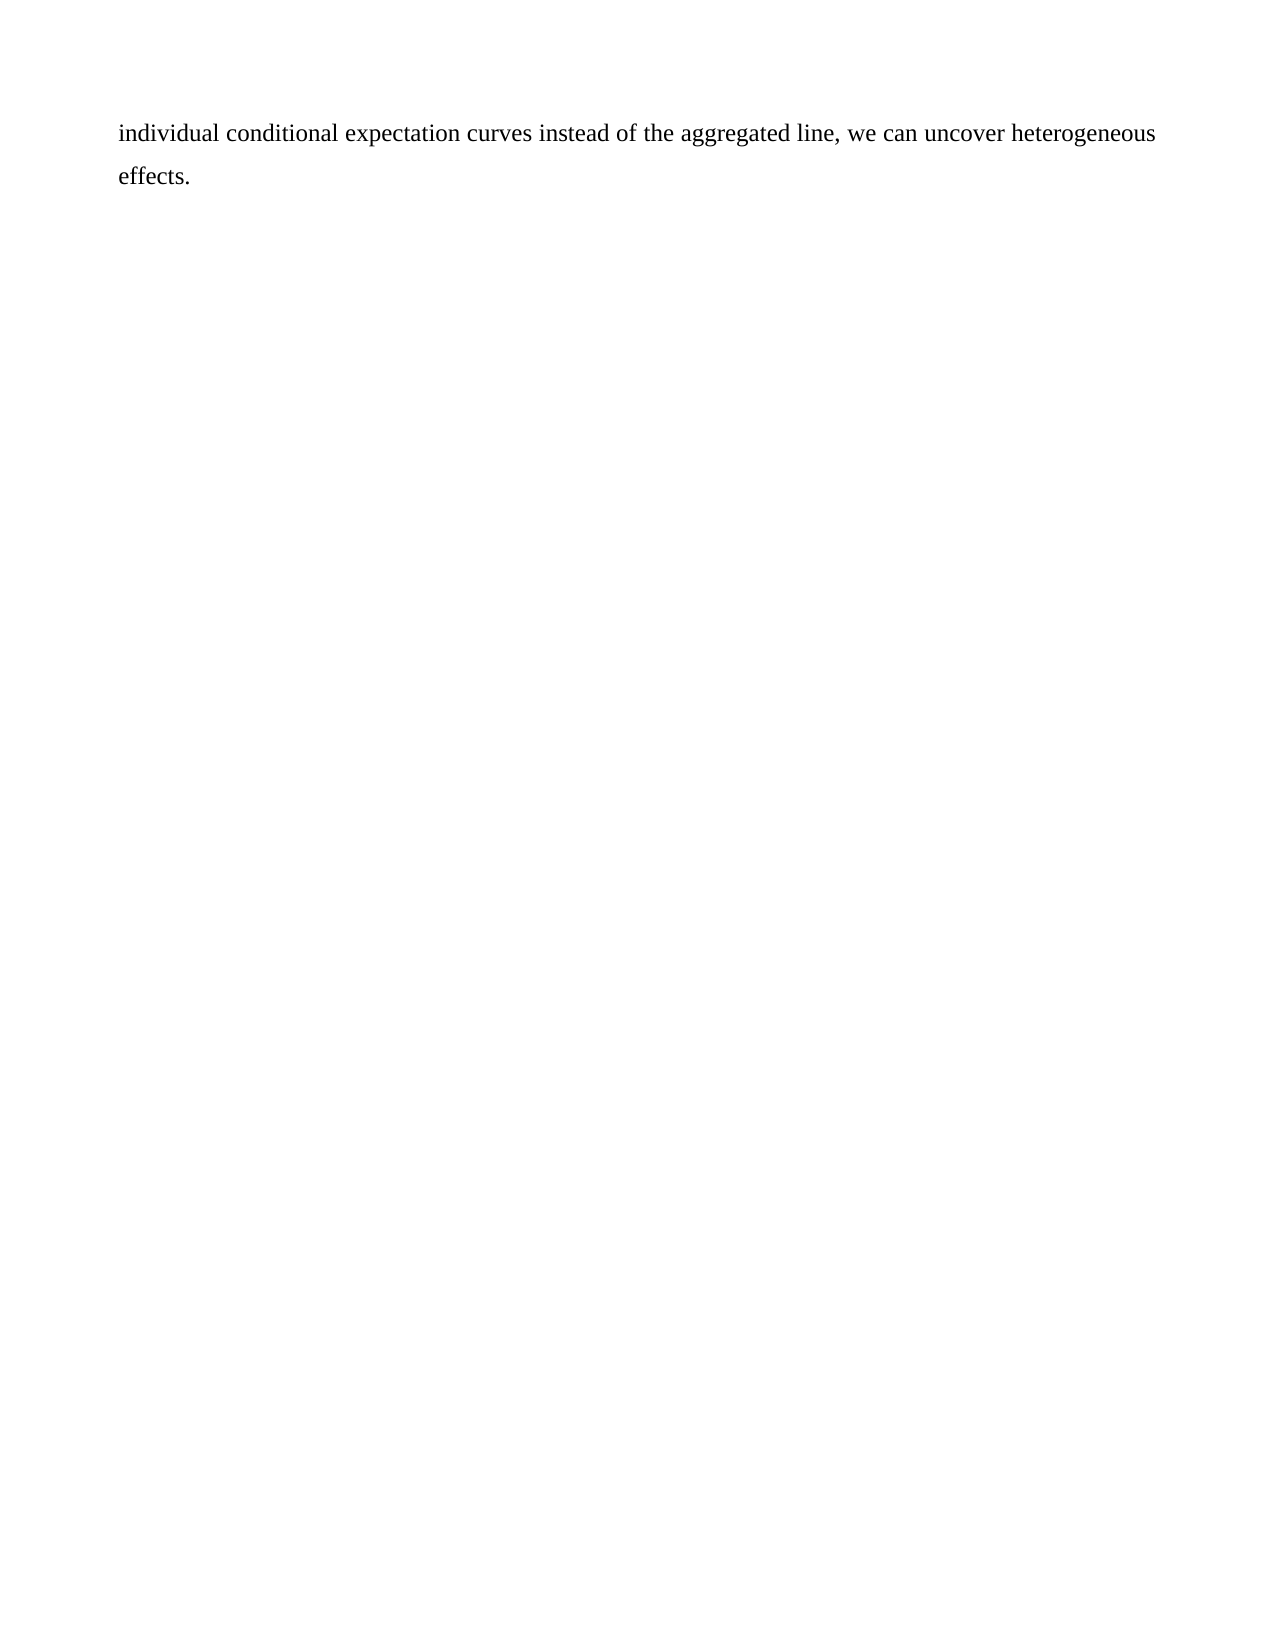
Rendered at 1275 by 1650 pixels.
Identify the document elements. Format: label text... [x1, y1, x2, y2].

text individual conditional expectation curves instead of the aggregated line, we can uncover heterogeneous effects. [118, 118, 1157, 190]
